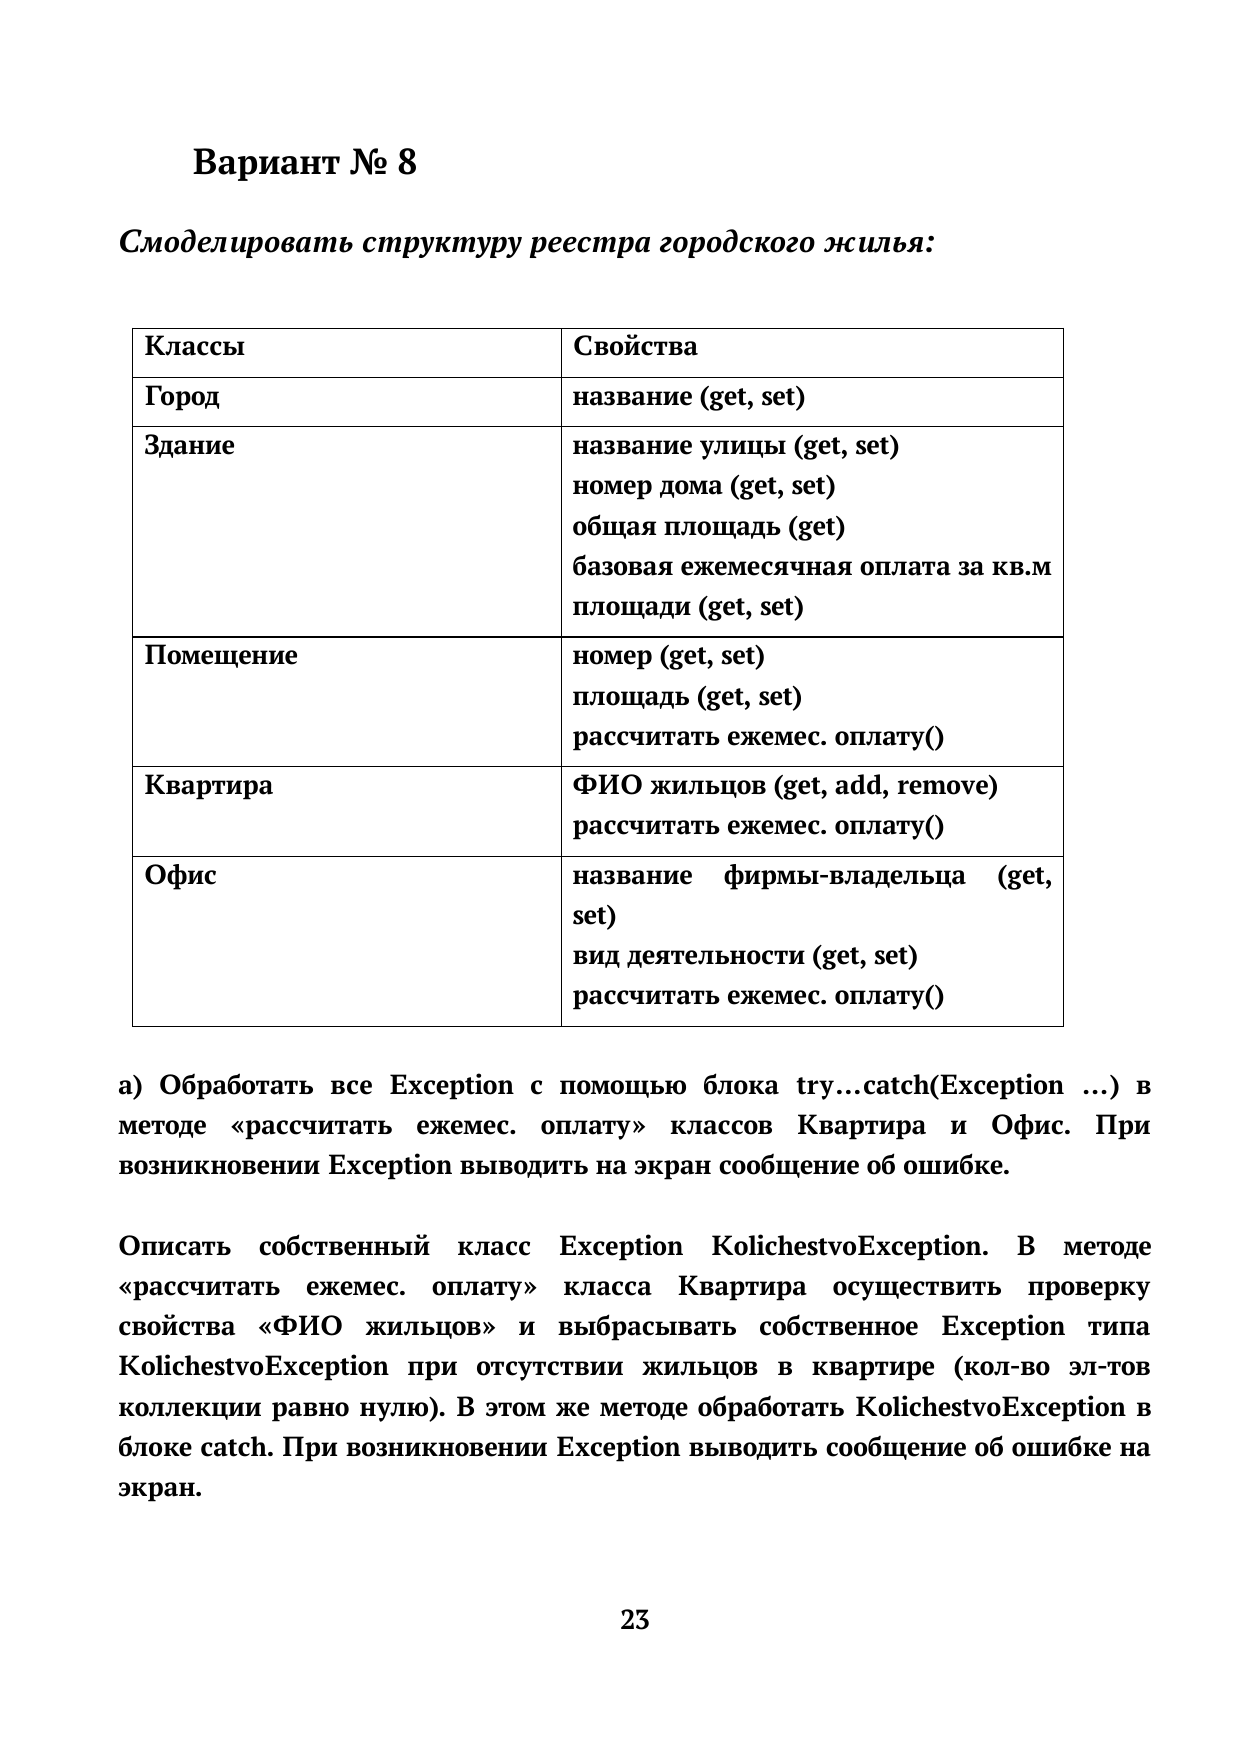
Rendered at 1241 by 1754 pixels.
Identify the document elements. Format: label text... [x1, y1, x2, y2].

subtitle Вариант № 8 [192, 139, 1152, 183]
table_cell Город [133, 378, 561, 426]
table_cell название улицы (get, set) номер дома (get, set) общая площадь (get) базовая ежемесячная оплата за кв.м площади (get, set) [562, 427, 1063, 636]
table_header Классы [133, 329, 561, 377]
table_cell Офис [133, 857, 561, 1026]
table_cell Помещение [133, 638, 561, 766]
table_cell Здание [133, 427, 561, 636]
table_cell ФИО жильцов (get, add, remove) рассчитать ежемес. оплату() [562, 767, 1063, 856]
table_header Свойства [562, 329, 1063, 377]
text а) Обработать все Exception с помощью блока try…catch(Exception …) в методе «рассчитать ежемес. оплату» классов Квартира и Офис. При возникновении Exception выводить на экран сообщение об ошибке. [118, 1067, 1152, 1181]
table_cell Квартира [133, 767, 561, 856]
subtitle Смоделировать структуру реестра городского жилья: [118, 221, 1152, 260]
table_cell номер (get, set) площадь (get, set) рассчитать ежемес. оплату() [562, 638, 1063, 766]
table_cell название (get, set) [562, 378, 1063, 426]
text Описать собственный класс Exception KolichestvoException. В методе «рассчитать ежемес. оплату» класса Квартира осуществить проверку свойства «ФИО жильцов» и выбрасывать собственное Exception типа KolichestvoException при отсутствии жильцов в квартире (кол-во эл-тов коллекции равно нулю). В этом же методе обработать KolichestvoException в блоке catch. При возникновении Exception выводить сообщение об ошибке на экран. [118, 1228, 1152, 1503]
table_cell название фирмы-владельца (get, set) вид деятельности (get, set) рассчитать ежемес. оплату() [562, 857, 1063, 1026]
